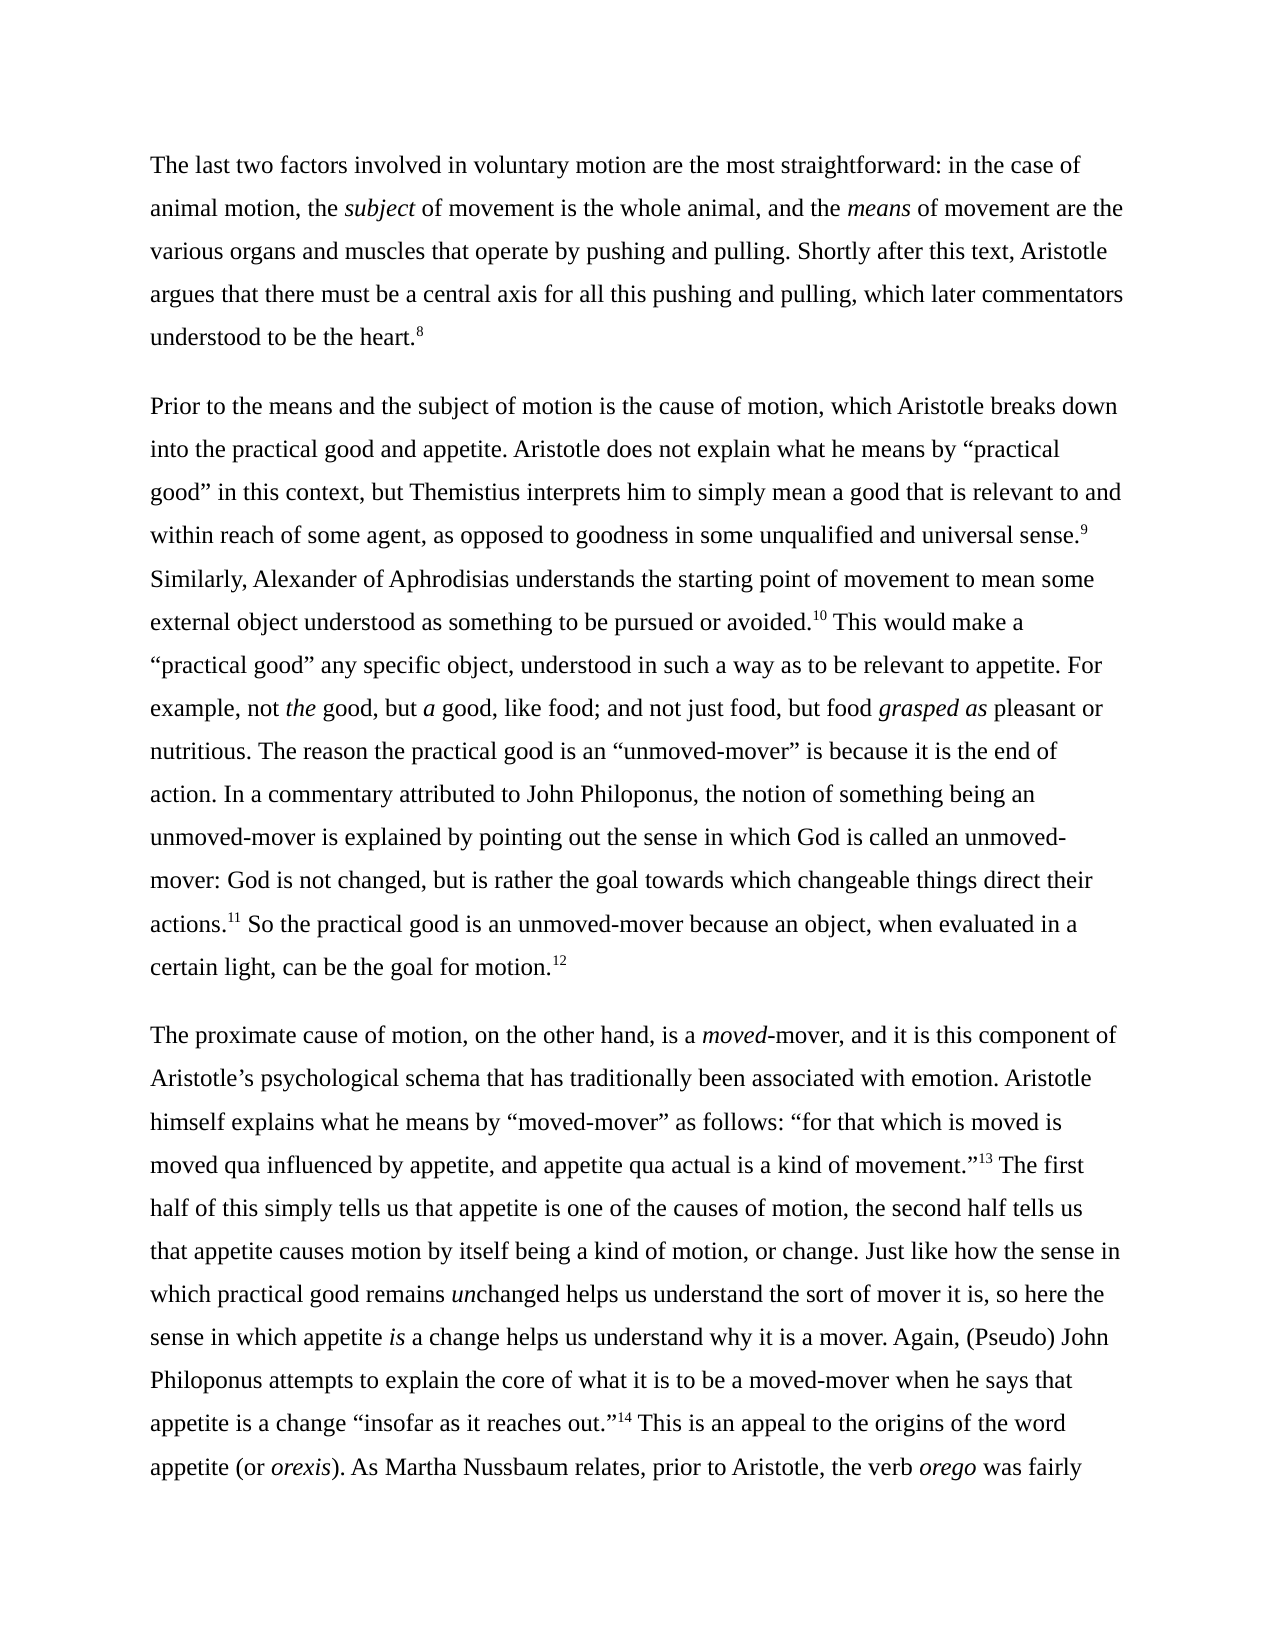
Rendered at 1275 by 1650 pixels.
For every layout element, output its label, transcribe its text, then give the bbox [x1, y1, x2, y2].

text The last two factors involved in voluntary motion are the most straightforward: in the case of animal motion, the subject of movement is the whole animal, and the means of movement are the various organs and muscles that operate by pushing and pulling. Shortly after this text, Aristotle argues that there must be a central axis for all this pushing and pulling, which later commentators understood to be the heart. [150, 150, 1125, 351]
text The proximate cause of motion, on the other hand, is a moved-mover, and it is this component of Aristotle’s psychological schema that has traditionally been associated with emotion. Aristotle himself explains what he means by “moved-mover” as follows: “for that which is moved is moved qua influenced by appetite, and appetite qua actual is a kind of movement.” The first half of this simply tells us that appetite is one of the causes of motion, the second half tells us that appetite causes motion by itself being a kind of motion, or change. Just like how the sense in which practical good remains unchanged helps us understand the sort of mover it is, so here the sense in which appetite is a change helps us understand why it is a mover. Again, (Pseudo) John Philoponus attempts to explain the core of what it is to be a moved-mover when he says that appetite is a change “insofar as it reaches out.” This is an appeal to the origins of the word appetite (or orexis). As Martha Nussbaum relates, prior to Aristotle, the verb orego was fairly [150, 1020, 1125, 1480]
text Prior to the means and the subject of motion is the cause of motion, which Aristotle breaks down into the practical good and appetite. Aristotle does not explain what he means by “practical good” in this context, but Themistius interprets him to simply mean a good that is relevant to and within reach of some agent, as opposed to goodness in some unqualified and universal sense. Similarly, Alexander of Aphrodisias understands the starting point of movement to mean some external object understood as something to be pursued or avoided. This would make a “practical good” any specific object, understood in such a way as to be relevant to appetite. For example, not the good, but a good, like food; and not just food, but food grasped as pleasant or nutritious. The reason the practical good is an “unmoved-mover” is because it is the end of action. In a commentary attributed to John Philoponus, the notion of something being an unmoved-mover is explained by pointing out the sense in which God is called an unmoved-mover: God is not changed, but is rather the goal towards which changeable things direct their actions. So the practical good is an unmoved-mover because an object, when evaluated in a certain light, can be the goal for motion. [150, 391, 1125, 981]
